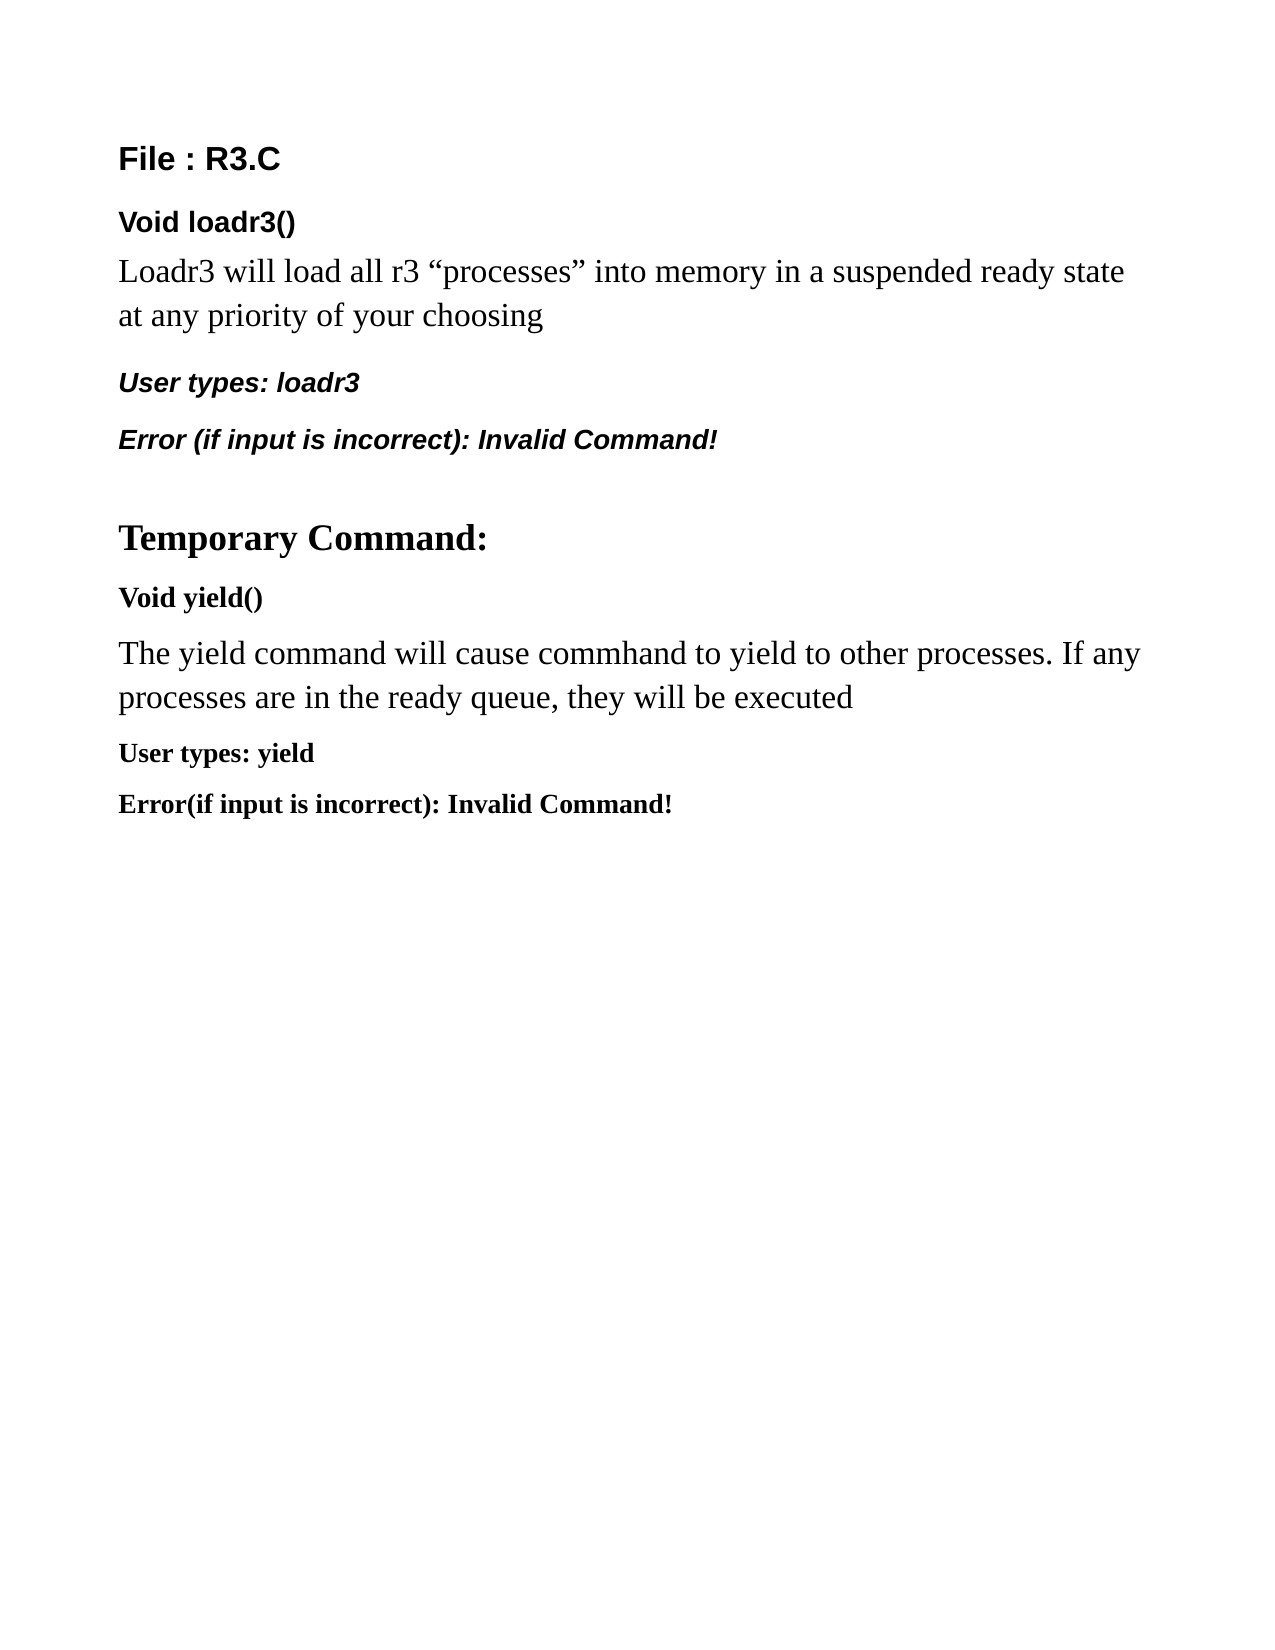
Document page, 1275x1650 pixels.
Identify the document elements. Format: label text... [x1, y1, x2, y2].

text Loadr3 will load all r3 “processes” into memory in a suspended ready state at any priority of your choosing [118, 251, 1157, 334]
subtitle User types: loadr3 [118, 367, 1157, 398]
text Void yield() [118, 579, 1157, 613]
text Error(if input is incorrect): Invalid Command! [118, 787, 1157, 819]
text The yield command will cause commhand to yield to other processes. If any processes are in the ready queue, they will be executed [118, 633, 1157, 716]
text User types: yield [118, 736, 1157, 768]
subtitle File : R3.C [118, 139, 1157, 177]
subtitle Void loadr3() [118, 204, 1157, 238]
subtitle Error (if input is incorrect): Invalid Command! [118, 423, 1157, 455]
text Temporary Command: [118, 515, 1157, 558]
